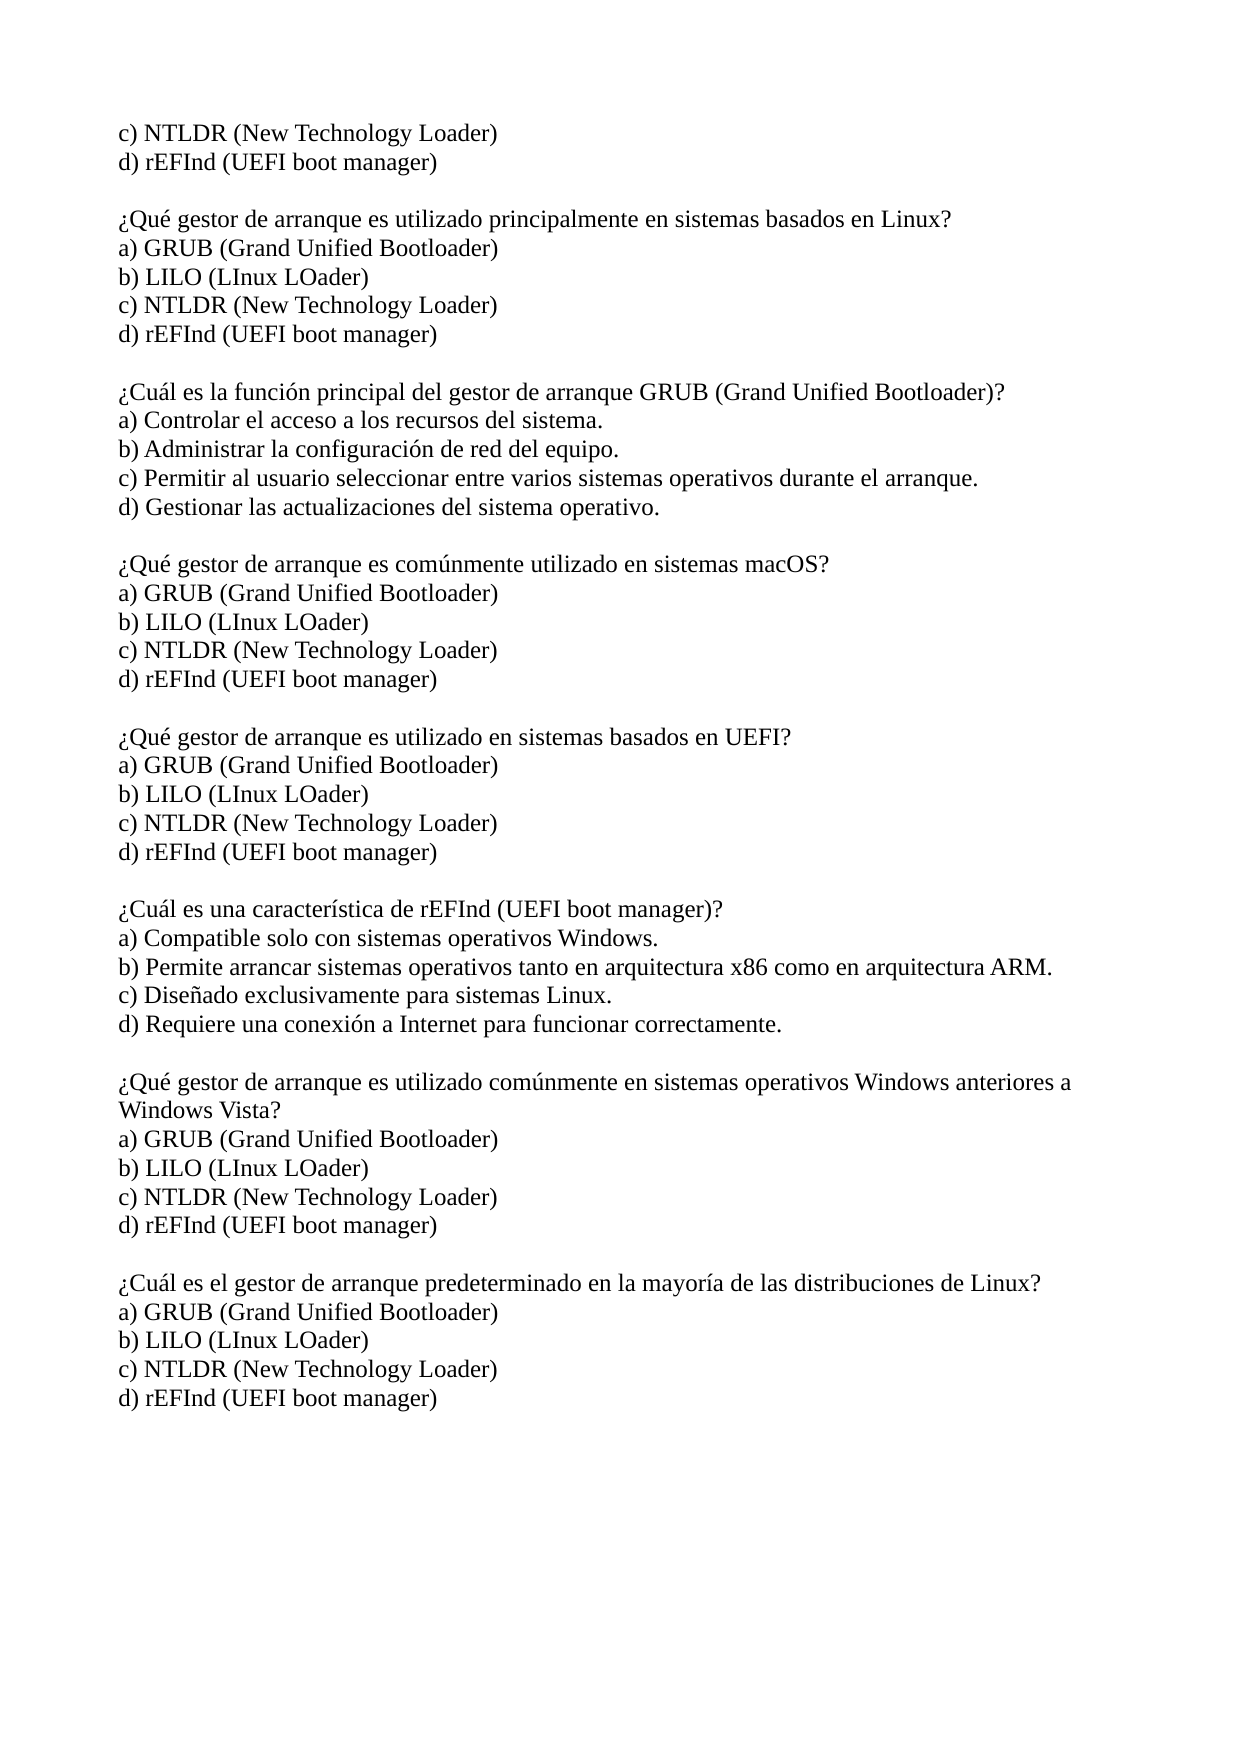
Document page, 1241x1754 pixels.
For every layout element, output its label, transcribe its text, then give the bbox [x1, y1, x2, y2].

text c) NTLDR (New Technology Loader) [118, 808, 1122, 837]
text ¿Qué gestor de arranque es utilizado comúnmente en sistemas operativos Windows anteriores a Windows Vista? [118, 1067, 1122, 1124]
text b) LILO (LInux LOader) [118, 779, 1122, 808]
text a) Compatible solo con sistemas operativos Windows. [118, 923, 1122, 952]
text d) rEFInd (UEFI boot manager) [118, 1211, 1122, 1239]
text d) Gestionar las actualizaciones del sistema operativo. [118, 492, 1122, 521]
text ¿Cuál es el gestor de arranque predeterminado en la mayoría de las distribuciones de Linux? [118, 1268, 1122, 1297]
text c) NTLDR (New Technology Loader) [118, 291, 1122, 319]
text a) GRUB (Grand Unified Bootloader) [118, 751, 1122, 779]
text a) GRUB (Grand Unified Bootloader) [118, 1297, 1122, 1326]
text b) Administrar la configuración de red del equipo. [118, 434, 1122, 463]
text ¿Qué gestor de arranque es utilizado principalmente en sistemas basados en Linux? [118, 204, 1122, 233]
text c) NTLDR (New Technology Loader) [118, 1354, 1122, 1383]
text c) Diseñado exclusivamente para sistemas Linux. [118, 981, 1122, 1009]
text b) LILO (LInux LOader) [118, 262, 1122, 291]
text d) rEFInd (UEFI boot manager) [118, 1383, 1122, 1412]
text b) LILO (LInux LOader) [118, 1153, 1122, 1182]
text a) GRUB (Grand Unified Bootloader) [118, 233, 1122, 262]
text ¿Cuál es la función principal del gestor de arranque GRUB (Grand Unified Bootloader)? [118, 377, 1122, 406]
text d) Requiere una conexión a Internet para funcionar correctamente. [118, 1009, 1122, 1038]
text c) NTLDR (New Technology Loader) [118, 1182, 1122, 1211]
text c) NTLDR (New Technology Loader) [118, 636, 1122, 664]
text a) GRUB (Grand Unified Bootloader) [118, 578, 1122, 607]
text c) Permitir al usuario seleccionar entre varios sistemas operativos durante el arranque. [118, 463, 1122, 492]
text b) Permite arrancar sistemas operativos tanto en arquitectura x86 como en arquitectura ARM. [118, 952, 1122, 981]
text d) rEFInd (UEFI boot manager) [118, 319, 1122, 348]
text a) GRUB (Grand Unified Bootloader) [118, 1124, 1122, 1153]
text d) rEFInd (UEFI boot manager) [118, 147, 1122, 176]
text d) rEFInd (UEFI boot manager) [118, 837, 1122, 866]
text ¿Cuál es una característica de rEFInd (UEFI boot manager)? [118, 894, 1122, 923]
text c) NTLDR (New Technology Loader) [118, 118, 1122, 147]
text b) LILO (LInux LOader) [118, 1326, 1122, 1354]
text ¿Qué gestor de arranque es utilizado en sistemas basados en UEFI? [118, 722, 1122, 751]
text d) rEFInd (UEFI boot manager) [118, 664, 1122, 693]
text b) LILO (LInux LOader) [118, 607, 1122, 636]
text ¿Qué gestor de arranque es comúnmente utilizado en sistemas macOS? [118, 549, 1122, 578]
text a) Controlar el acceso a los recursos del sistema. [118, 406, 1122, 434]
